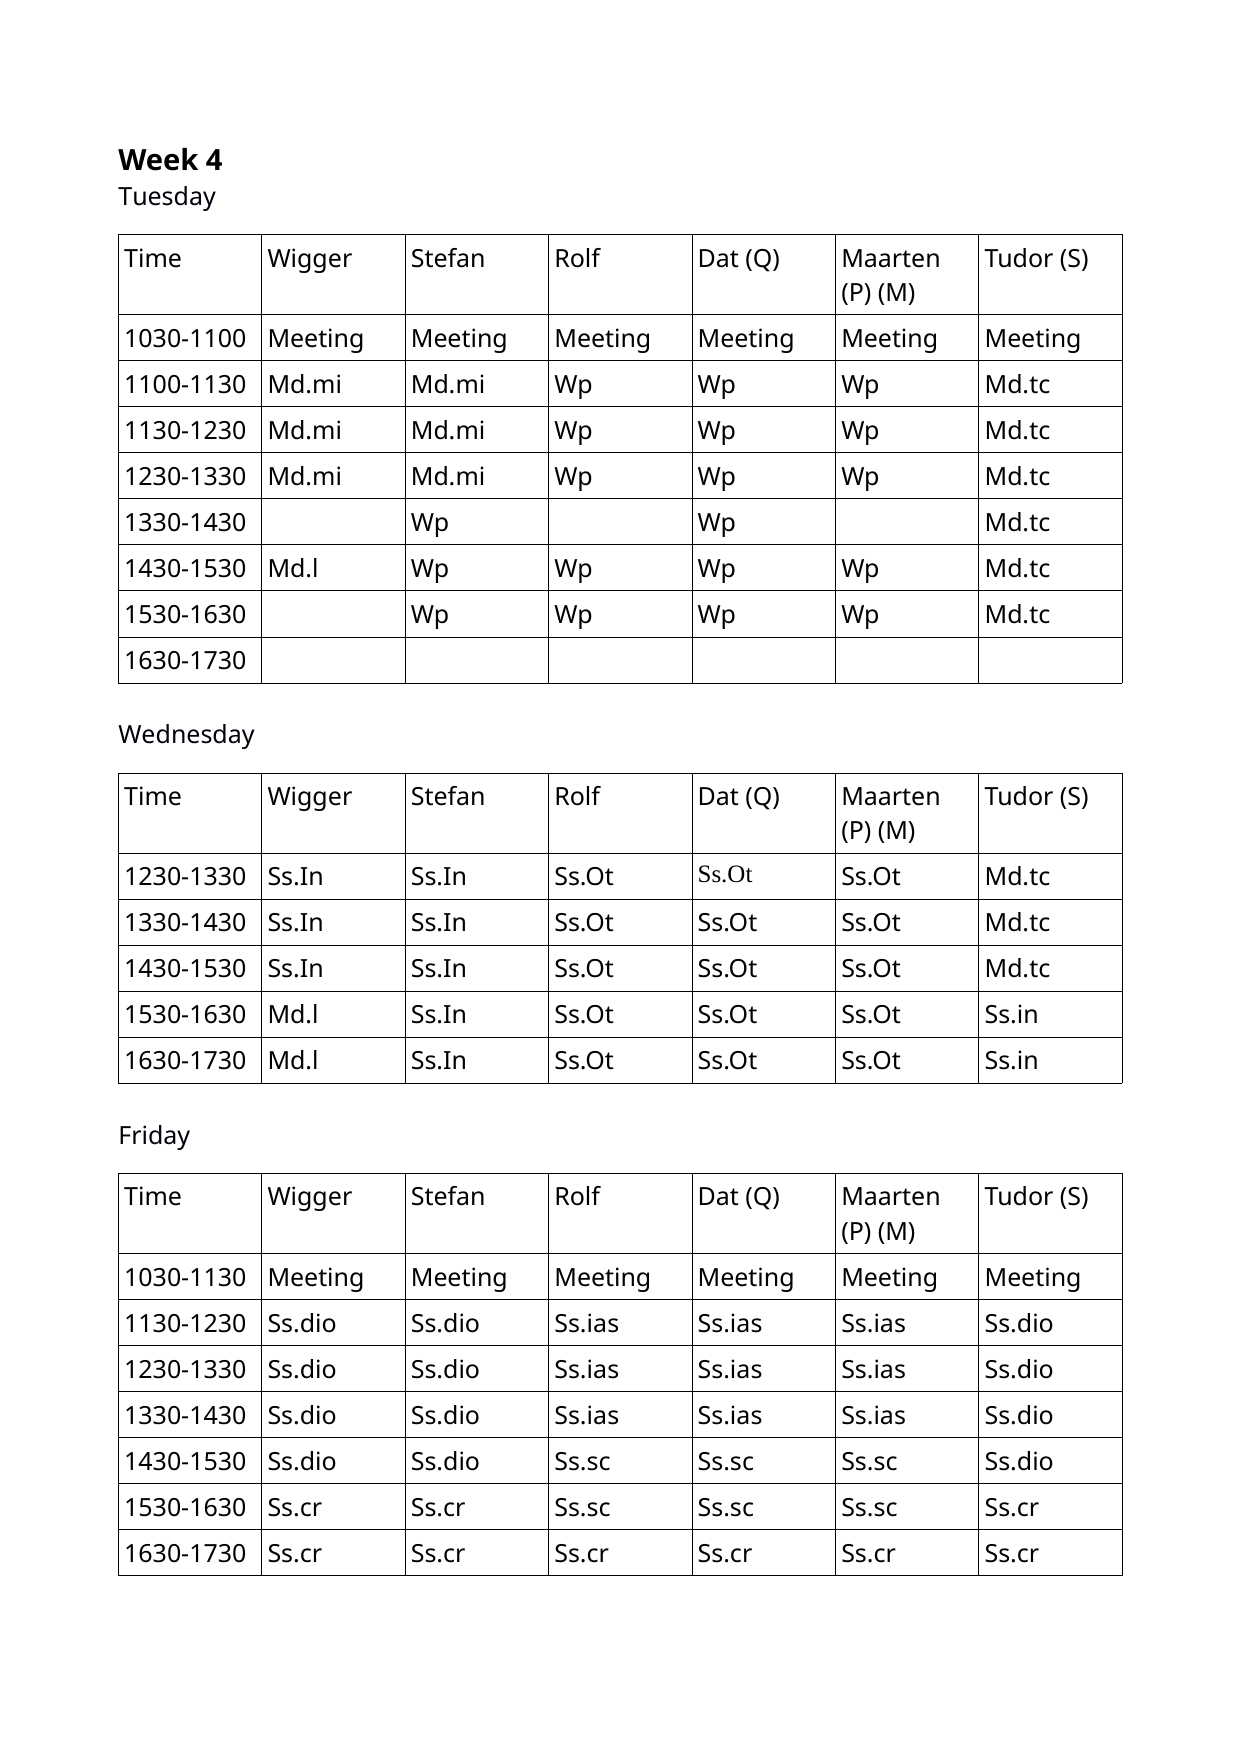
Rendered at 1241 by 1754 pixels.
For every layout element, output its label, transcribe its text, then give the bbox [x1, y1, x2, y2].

table_cell Ss.ias [836, 1346, 978, 1391]
table_cell Ss.dio [262, 1346, 405, 1391]
table_cell Ss.ias [836, 1392, 978, 1437]
table_cell Wp [693, 453, 835, 498]
table_cell Ss.In [406, 946, 548, 991]
table_cell Ss.In [406, 854, 548, 899]
table_cell Ss.cr [406, 1530, 548, 1575]
table_cell Ss.Ot [693, 854, 835, 899]
table_cell Meeting [549, 315, 692, 360]
table_cell Ss.dio [979, 1392, 1122, 1437]
table_cell Ss.ias [693, 1300, 835, 1345]
table_cell Meeting [836, 315, 978, 360]
table_header Time [119, 1174, 261, 1253]
table_cell [262, 499, 405, 544]
table_header Rolf [549, 1174, 692, 1253]
table_cell Wp [406, 499, 548, 544]
table_cell Ss.sc [693, 1484, 835, 1529]
table_cell 1630-1730 [119, 1038, 261, 1083]
table_cell Ss.Ot [693, 1038, 835, 1083]
table_header Tudor (S) [979, 235, 1122, 314]
table_header Time [119, 235, 261, 314]
table_cell Md.tc [979, 499, 1122, 544]
table_cell Ss.sc [549, 1438, 692, 1483]
table_cell Ss.In [406, 1038, 548, 1083]
table_cell Ss.dio [262, 1438, 405, 1483]
table_cell Ss.sc [836, 1438, 978, 1483]
table_header Wigger [262, 235, 405, 314]
table_cell [979, 638, 1122, 682]
table_cell Wp [836, 545, 978, 590]
table_cell Ss.Ot [693, 946, 835, 991]
table_cell Wp [836, 453, 978, 498]
text Tuesday [118, 179, 1122, 213]
table_header Time [119, 774, 261, 853]
table_cell Wp [693, 407, 835, 452]
table_cell Ss.In [406, 992, 548, 1037]
table_header Tudor (S) [979, 774, 1122, 853]
table_cell 1530-1630 [119, 992, 261, 1037]
table_cell Ss.dio [406, 1438, 548, 1483]
table_cell 1230-1330 [119, 1346, 261, 1391]
table_cell Ss.Ot [549, 992, 692, 1037]
table_cell Wp [693, 361, 835, 406]
table_cell Wp [549, 453, 692, 498]
table_cell 1630-1730 [119, 638, 261, 682]
table_header Stefan [406, 235, 548, 314]
table_cell Meeting [693, 315, 835, 360]
table_cell Md.mi [406, 407, 548, 452]
table_cell Ss.Ot [836, 854, 978, 899]
table_cell Ss.In [406, 900, 548, 945]
table_cell Wp [693, 545, 835, 590]
subtitle Week 4 [118, 139, 1122, 179]
table_cell Meeting [836, 1254, 978, 1299]
table_cell [262, 638, 405, 682]
table_cell Ss.ias [836, 1300, 978, 1345]
table_header Stefan [406, 1174, 548, 1253]
table_cell Meeting [979, 1254, 1122, 1299]
table_cell Wp [549, 591, 692, 636]
table_cell Wp [836, 591, 978, 636]
table_cell [549, 638, 692, 682]
table_cell 1100-1130 [119, 361, 261, 406]
table_cell Ss.dio [979, 1300, 1122, 1345]
table_cell 1430-1530 [119, 1438, 261, 1483]
table_cell Md.mi [262, 407, 405, 452]
table_cell Ss.ias [549, 1300, 692, 1345]
table_cell Ss.sc [693, 1438, 835, 1483]
table_cell 1130-1230 [119, 1300, 261, 1345]
table_cell Ss.dio [262, 1300, 405, 1345]
table_cell Ss.In [262, 946, 405, 991]
table_cell 1330-1430 [119, 499, 261, 544]
table_header Maarten (P) (M) [836, 774, 978, 853]
table_cell Wp [693, 499, 835, 544]
table_cell Ss.dio [406, 1300, 548, 1345]
table_cell Ss.Ot [549, 900, 692, 945]
table_cell Md.tc [979, 407, 1122, 452]
table_cell 1030-1130 [119, 1254, 261, 1299]
table_cell Ss.Ot [836, 1038, 978, 1083]
table_cell Md.tc [979, 591, 1122, 636]
table_header Maarten (P) (M) [836, 1174, 978, 1253]
table_cell Meeting [979, 315, 1122, 360]
table_cell Wp [836, 407, 978, 452]
table_cell Meeting [549, 1254, 692, 1299]
table_header Stefan [406, 774, 548, 853]
table_cell Wp [549, 545, 692, 590]
table_cell Ss.ias [693, 1392, 835, 1437]
table_cell Ss.In [262, 900, 405, 945]
table_header Wigger [262, 1174, 405, 1253]
table_cell Ss.ias [549, 1346, 692, 1391]
table_cell [693, 638, 835, 682]
table_cell [406, 638, 548, 682]
text Friday [118, 1117, 1122, 1151]
table_cell Ss.Ot [693, 992, 835, 1037]
table_cell Md.l [262, 545, 405, 590]
table_cell Ss.Ot [549, 946, 692, 991]
table_cell Ss.in [979, 992, 1122, 1037]
table_cell Meeting [406, 315, 548, 360]
table_cell [262, 591, 405, 636]
table_header Dat (Q) [693, 1174, 835, 1253]
table_cell Ss.cr [693, 1530, 835, 1575]
table_cell 1230-1330 [119, 453, 261, 498]
table_cell 1330-1430 [119, 1392, 261, 1437]
table_cell Ss.Ot [693, 900, 835, 945]
table_cell Ss.cr [549, 1530, 692, 1575]
table_cell Md.tc [979, 854, 1122, 899]
table_cell Ss.sc [836, 1484, 978, 1529]
table_cell 1030-1100 [119, 315, 261, 360]
table_cell Ss.In [262, 854, 405, 899]
table_cell Md.l [262, 992, 405, 1037]
table_cell [836, 638, 978, 682]
table_cell Ss.dio [979, 1346, 1122, 1391]
table_cell Wp [549, 407, 692, 452]
table_cell Wp [693, 591, 835, 636]
table_cell Ss.cr [979, 1530, 1122, 1575]
table_cell Ss.Ot [836, 946, 978, 991]
table_cell 1530-1630 [119, 591, 261, 636]
table_cell 1430-1530 [119, 946, 261, 991]
table_cell Ss.dio [406, 1392, 548, 1437]
table_cell Meeting [262, 1254, 405, 1299]
table_cell 1630-1730 [119, 1530, 261, 1575]
table_cell Md.l [262, 1038, 405, 1083]
table_header Dat (Q) [693, 235, 835, 314]
table_cell Md.tc [979, 946, 1122, 991]
table_cell Ss.Ot [836, 992, 978, 1037]
table_cell Ss.cr [262, 1484, 405, 1529]
table_cell Md.mi [406, 453, 548, 498]
table_cell Ss.Ot [836, 900, 978, 945]
table_cell Md.mi [406, 361, 548, 406]
table_cell Ss.ias [693, 1346, 835, 1391]
table_cell Meeting [262, 315, 405, 360]
table_cell Md.mi [262, 453, 405, 498]
text Wednesday [118, 717, 1122, 751]
table_header Wigger [262, 774, 405, 853]
table_cell Md.tc [979, 545, 1122, 590]
table_header Tudor (S) [979, 1174, 1122, 1253]
table_header Maarten (P) (M) [836, 235, 978, 314]
table_cell Ss.cr [836, 1530, 978, 1575]
table_cell [549, 499, 692, 544]
table_cell Wp [406, 591, 548, 636]
table_cell Ss.cr [979, 1484, 1122, 1529]
table_cell 1230-1330 [119, 854, 261, 899]
table_header Rolf [549, 774, 692, 853]
table_cell Meeting [693, 1254, 835, 1299]
table_cell 1430-1530 [119, 545, 261, 590]
table_cell Ss.cr [262, 1530, 405, 1575]
table_cell Md.mi [262, 361, 405, 406]
table_cell Wp [549, 361, 692, 406]
table_cell Meeting [406, 1254, 548, 1299]
table_cell Wp [406, 545, 548, 590]
table_cell 1130-1230 [119, 407, 261, 452]
table_cell Wp [836, 361, 978, 406]
table_cell Ss.dio [979, 1438, 1122, 1483]
table_cell [836, 499, 978, 544]
table_cell Md.tc [979, 900, 1122, 945]
table_cell Ss.dio [406, 1346, 548, 1391]
table_cell Ss.cr [406, 1484, 548, 1529]
table_cell Ss.Ot [549, 1038, 692, 1083]
table_cell Ss.in [979, 1038, 1122, 1083]
table_header Dat (Q) [693, 774, 835, 853]
table_cell Md.tc [979, 361, 1122, 406]
table_header Rolf [549, 235, 692, 314]
table_cell Md.tc [979, 453, 1122, 498]
table_cell Ss.Ot [549, 854, 692, 899]
table_cell Ss.ias [549, 1392, 692, 1437]
table_cell 1330-1430 [119, 900, 261, 945]
table_cell Ss.dio [262, 1392, 405, 1437]
table_cell Ss.sc [549, 1484, 692, 1529]
table_cell 1530-1630 [119, 1484, 261, 1529]
